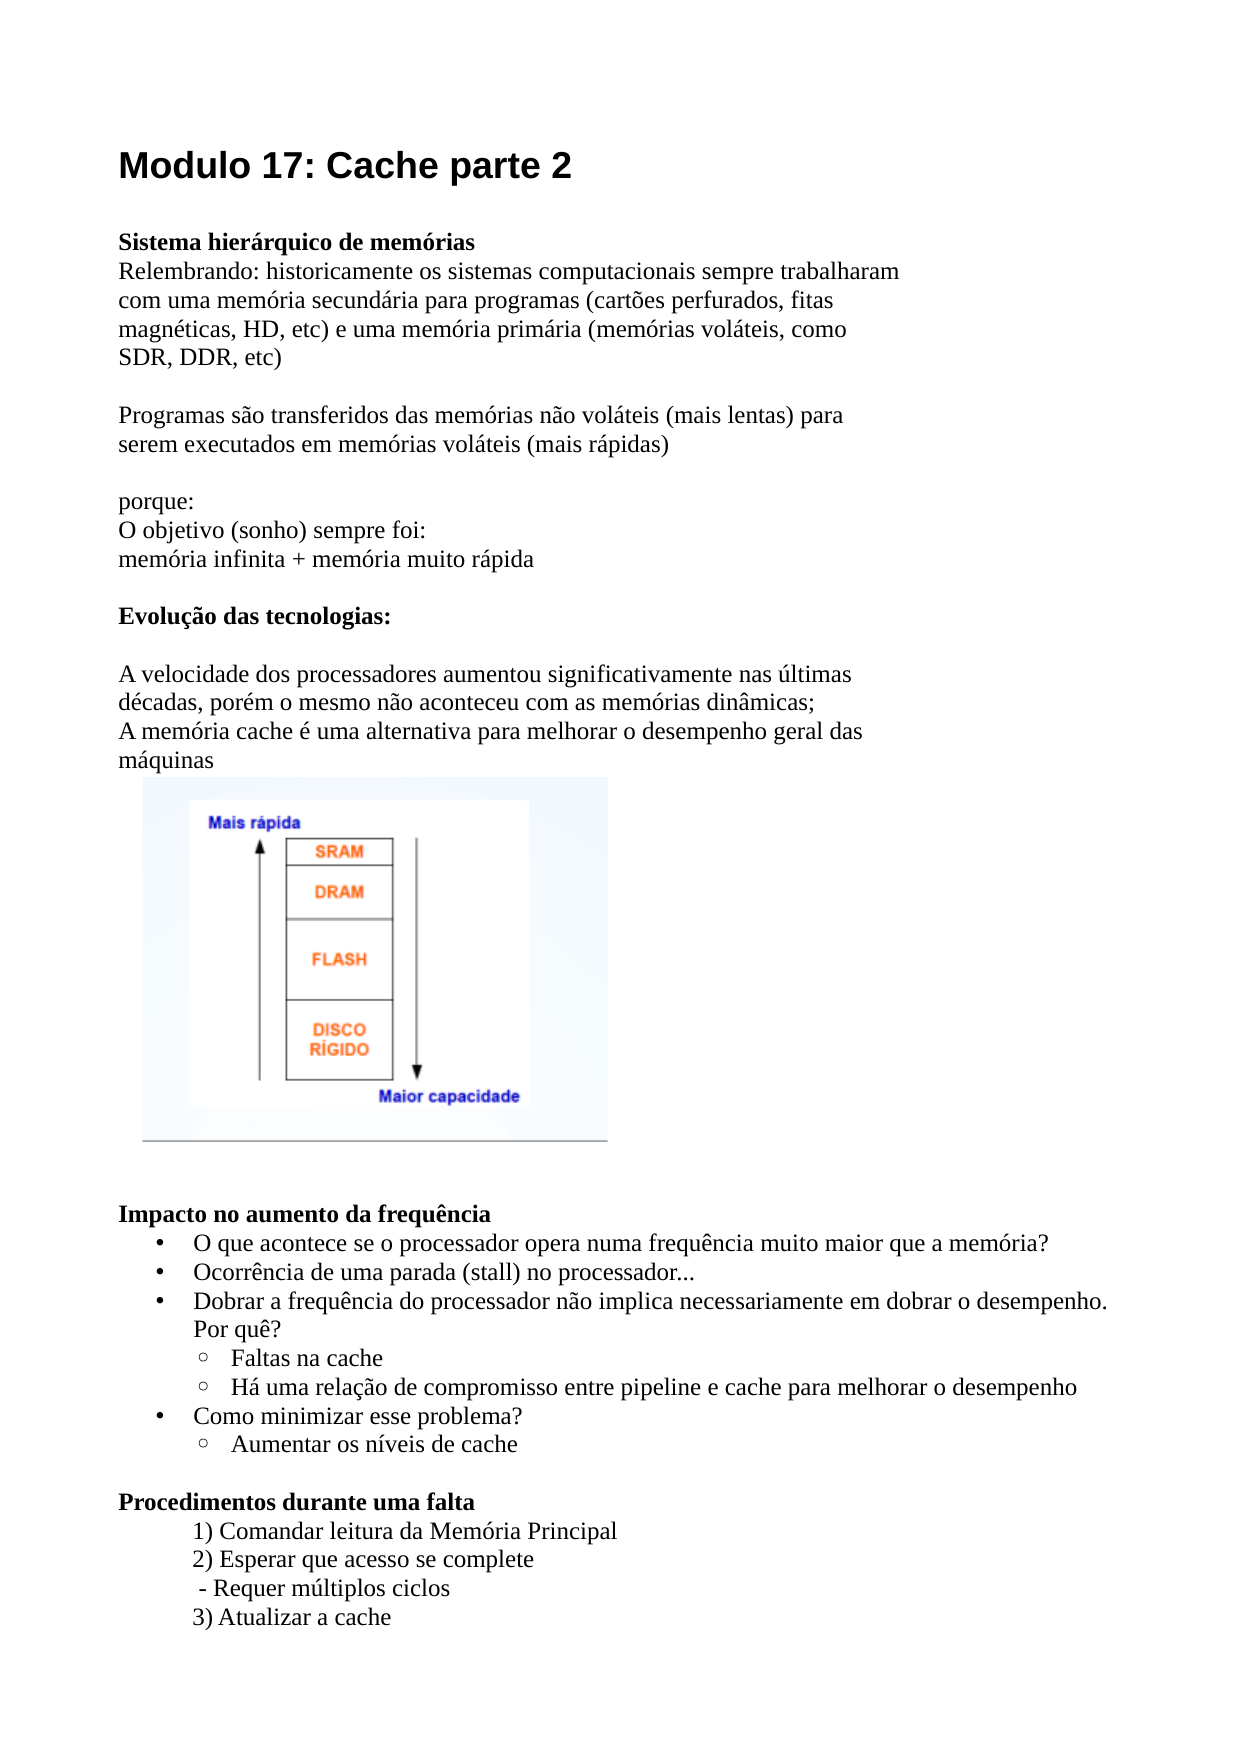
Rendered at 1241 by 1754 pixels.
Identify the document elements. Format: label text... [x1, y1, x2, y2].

text Evolução das tecnologias: [118, 601, 1122, 630]
text 3) Atualizar a cache [118, 1602, 1122, 1631]
picture [142, 777, 608, 1142]
text magnéticas, HD, etc) e uma memória primária (memórias voláteis, como [118, 314, 1122, 342]
list Ocorrência de uma parada (stall) no processador... [156, 1257, 1122, 1286]
text máquinas [118, 745, 1122, 774]
text décadas, porém o mesmo não aconteceu com as memórias dinâmicas; [118, 687, 1122, 716]
list Há uma relação de compromisso entre pipeline e cache para melhorar o desempenho [193, 1372, 1122, 1401]
list O que acontece se o processador opera numa frequência muito maior que a memória? [156, 1228, 1122, 1257]
text Sistema hierárquico de memórias [118, 227, 1122, 256]
list Faltas na cache [193, 1343, 1122, 1372]
text Procedimentos durante uma falta [118, 1487, 1122, 1516]
text A velocidade dos processadores aumentou significativamente nas últimas [118, 659, 1122, 687]
list Dobrar a frequência do processador não implica necessariamente em dobrar o desempenho. Por quê? [156, 1286, 1122, 1343]
text SDR, DDR, etc) [118, 342, 1122, 371]
list Como minimizar esse problema? [156, 1401, 1122, 1429]
text Relembrando: historicamente os sistemas computacionais sempre trabalharam [118, 256, 1122, 285]
text serem executados em memórias voláteis (mais rápidas) [118, 429, 1122, 457]
text A memória cache é uma alternativa para melhorar o desempenho geral das [118, 716, 1122, 745]
text - Requer múltiplos ciclos [118, 1573, 1122, 1602]
text memória infinita + memória muito rápida [118, 544, 1122, 572]
text Impacto no aumento da frequência [118, 1199, 1122, 1228]
text com uma memória secundária para programas (cartões perfurados, fitas [118, 285, 1122, 314]
text porque: [118, 486, 1122, 515]
text 2) Esperar que acesso se complete [118, 1544, 1122, 1573]
list Aumentar os níveis de cache [193, 1429, 1122, 1458]
text 1) Comandar leitura da Memória Principal [118, 1516, 1122, 1544]
subtitle Modulo 17: Cache parte 2 [118, 143, 1122, 186]
text Programas são transferidos das memórias não voláteis (mais lentas) para [118, 400, 1122, 429]
text O objetivo (sonho) sempre foi: [118, 515, 1122, 544]
